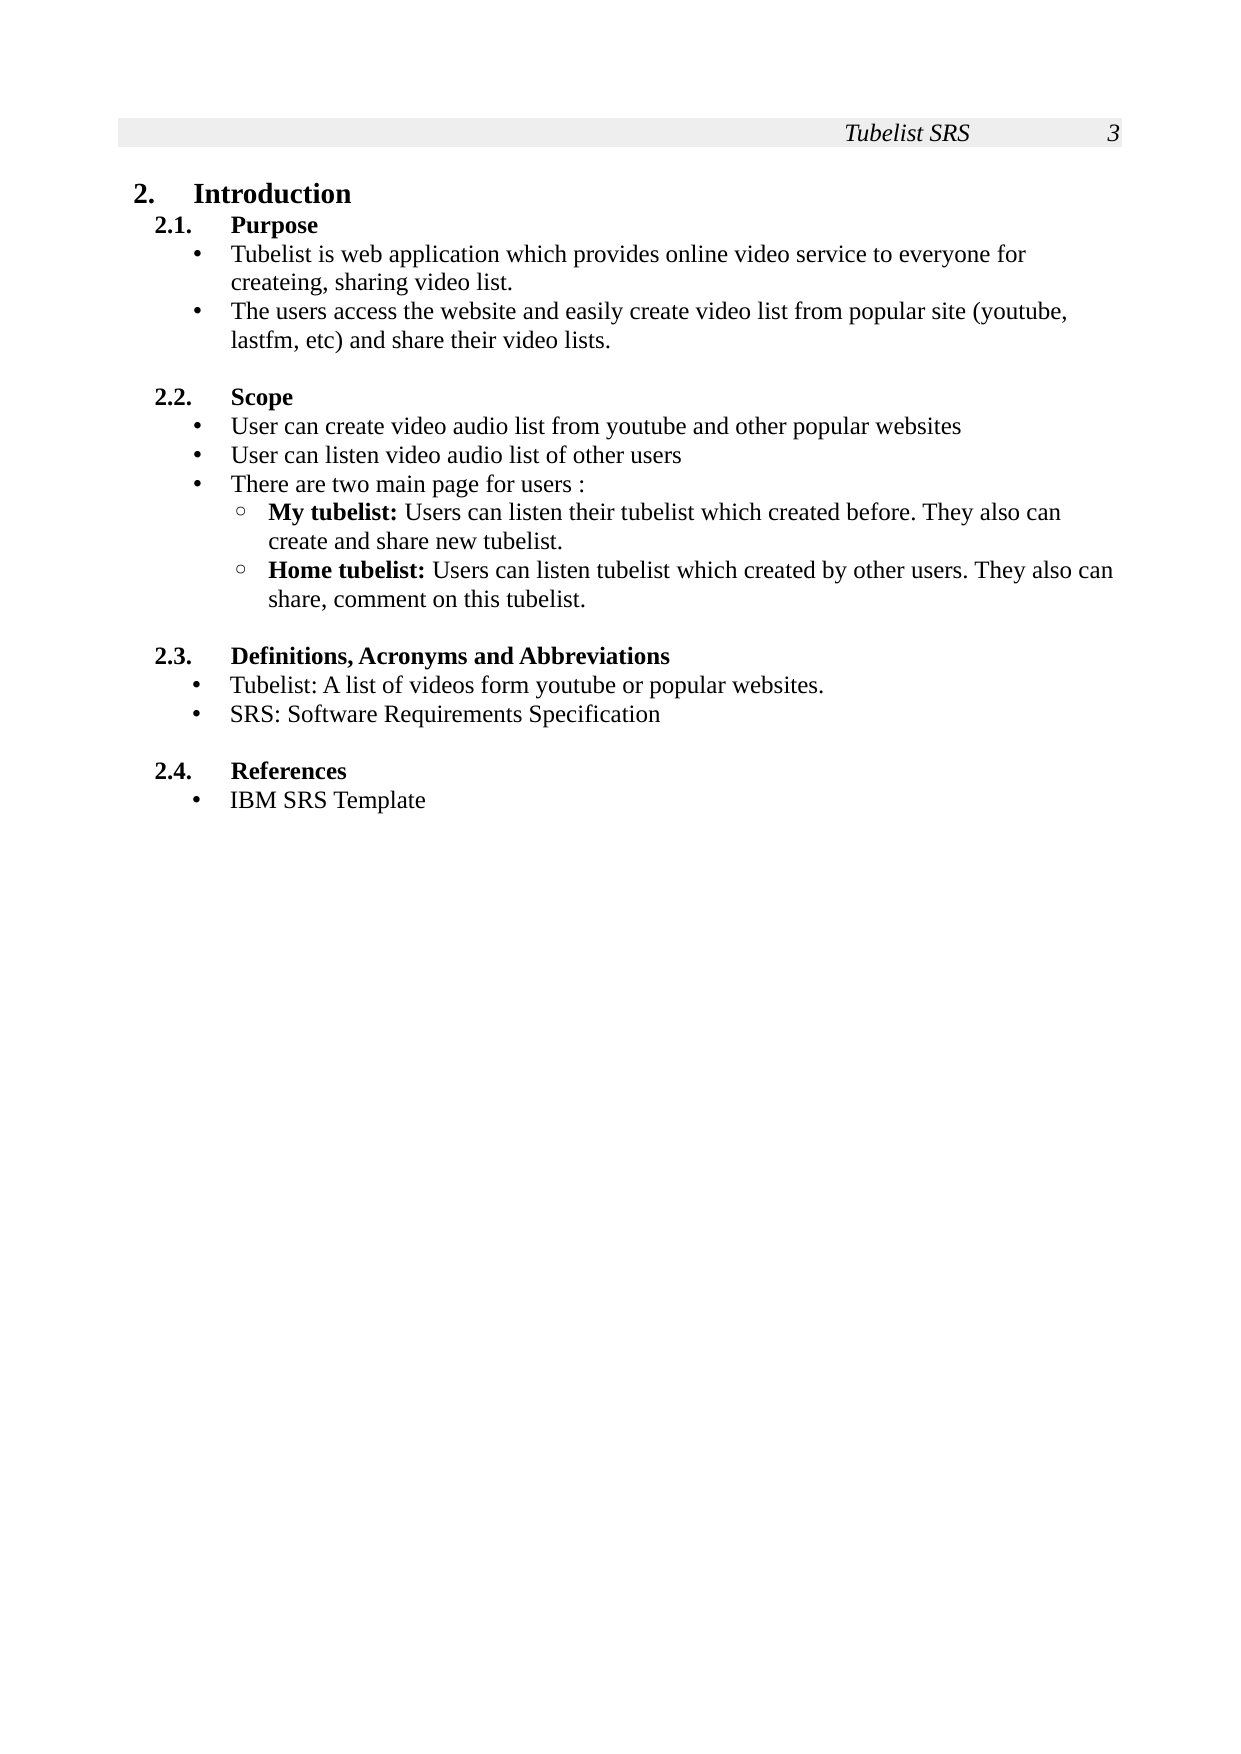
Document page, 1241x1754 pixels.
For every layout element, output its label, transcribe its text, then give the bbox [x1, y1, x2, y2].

list Scope [148, 382, 1122, 411]
list Purpose [148, 210, 1122, 239]
list IBM SRS Template [192, 785, 1122, 814]
list Tubelist: A list of videos form youtube or popular websites. [192, 670, 1122, 699]
list User can create video audio list from youtube and other popular websites [193, 411, 1122, 440]
list My tubelist: Users can listen their tubelist which created before. They also can create and share new tubelist. [231, 497, 1122, 555]
list Tubelist is web application which provides online video service to everyone for createing, sharing video list. [193, 239, 1122, 296]
list Home tubelist: Users can listen tubelist which created by other users. They also can share, comment on this tubelist. [231, 555, 1122, 612]
list User can listen video audio list of other users [193, 440, 1122, 469]
list There are two main page for users : [193, 469, 1122, 497]
list The users access the website and easily create video list from popular site (youtube, lastfm, etc) and share their video lists. [193, 296, 1122, 354]
list Introduction [133, 176, 1122, 210]
list SRS: Software Requirements Specification [192, 699, 1122, 727]
list References [148, 756, 1122, 785]
list Definitions, Acronyms and Abbreviations [148, 641, 1122, 670]
